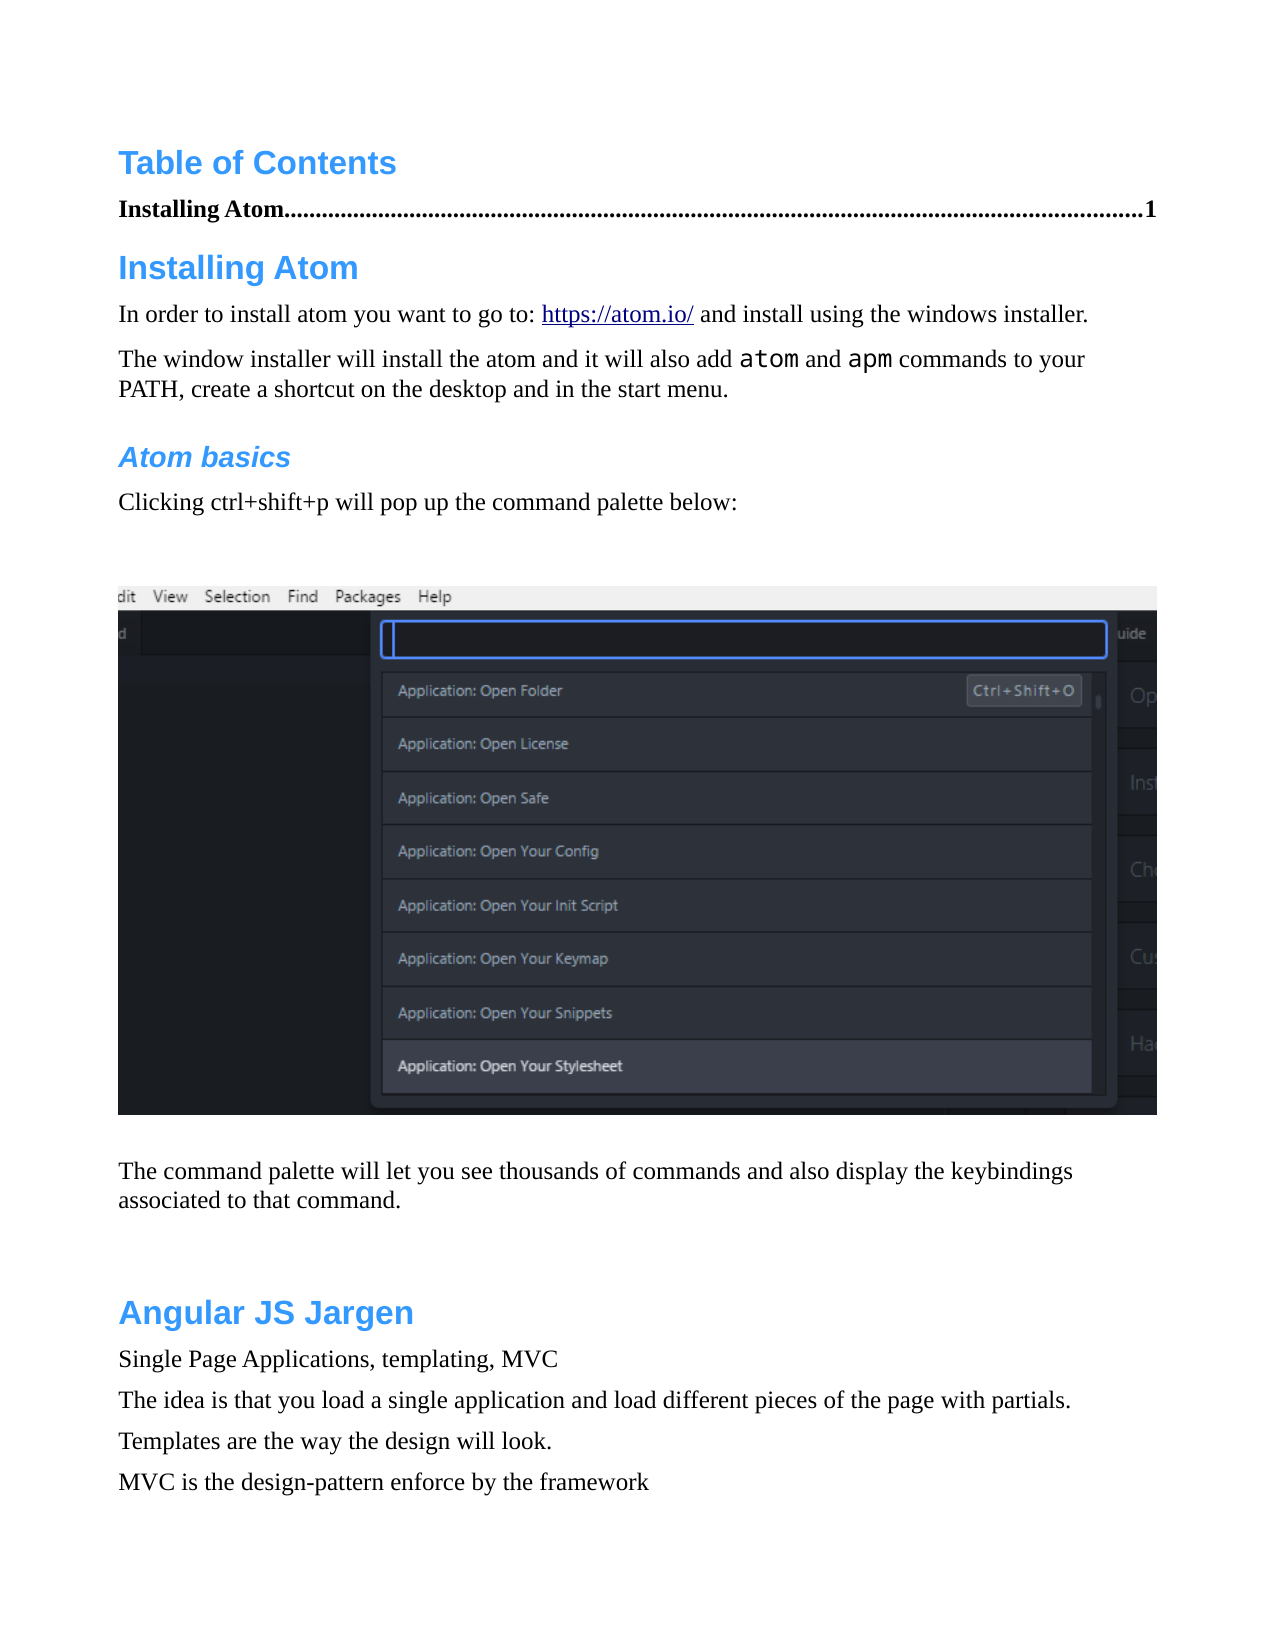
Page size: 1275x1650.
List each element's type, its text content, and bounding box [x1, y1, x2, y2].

subtitle Installing Atom [118, 248, 1157, 286]
text In order to install atom you want to go to: https://atom.io/ and install using the windows installer. [118, 299, 1157, 328]
text The window installer will install the atom and it will also add atom and apm commands to your PATH, create a shortcut on the desktop and in the start menu. [118, 340, 1157, 403]
text The idea is that you load a single application and load different pieces of the page with partials. [118, 1385, 1157, 1414]
picture [118, 586, 1157, 1115]
text Single Page Applications, templating, MVC [118, 1344, 1157, 1372]
text Clicking ctrl+shift+p will pop up the command palette below: [118, 487, 1157, 515]
subtitle Atom basics [118, 441, 1157, 474]
subtitle Table of Contents [118, 143, 1157, 182]
text Templates are the way the design will look. [118, 1426, 1157, 1455]
subtitle Angular JS Jargen [118, 1292, 1157, 1331]
text MVC is the design-pattern enforce by the framework [118, 1467, 1157, 1496]
text Installing Atom 1 [118, 194, 1157, 223]
text The command palette will let you see thousands of commands and also display the keybindings associated to that command. [118, 1156, 1157, 1214]
